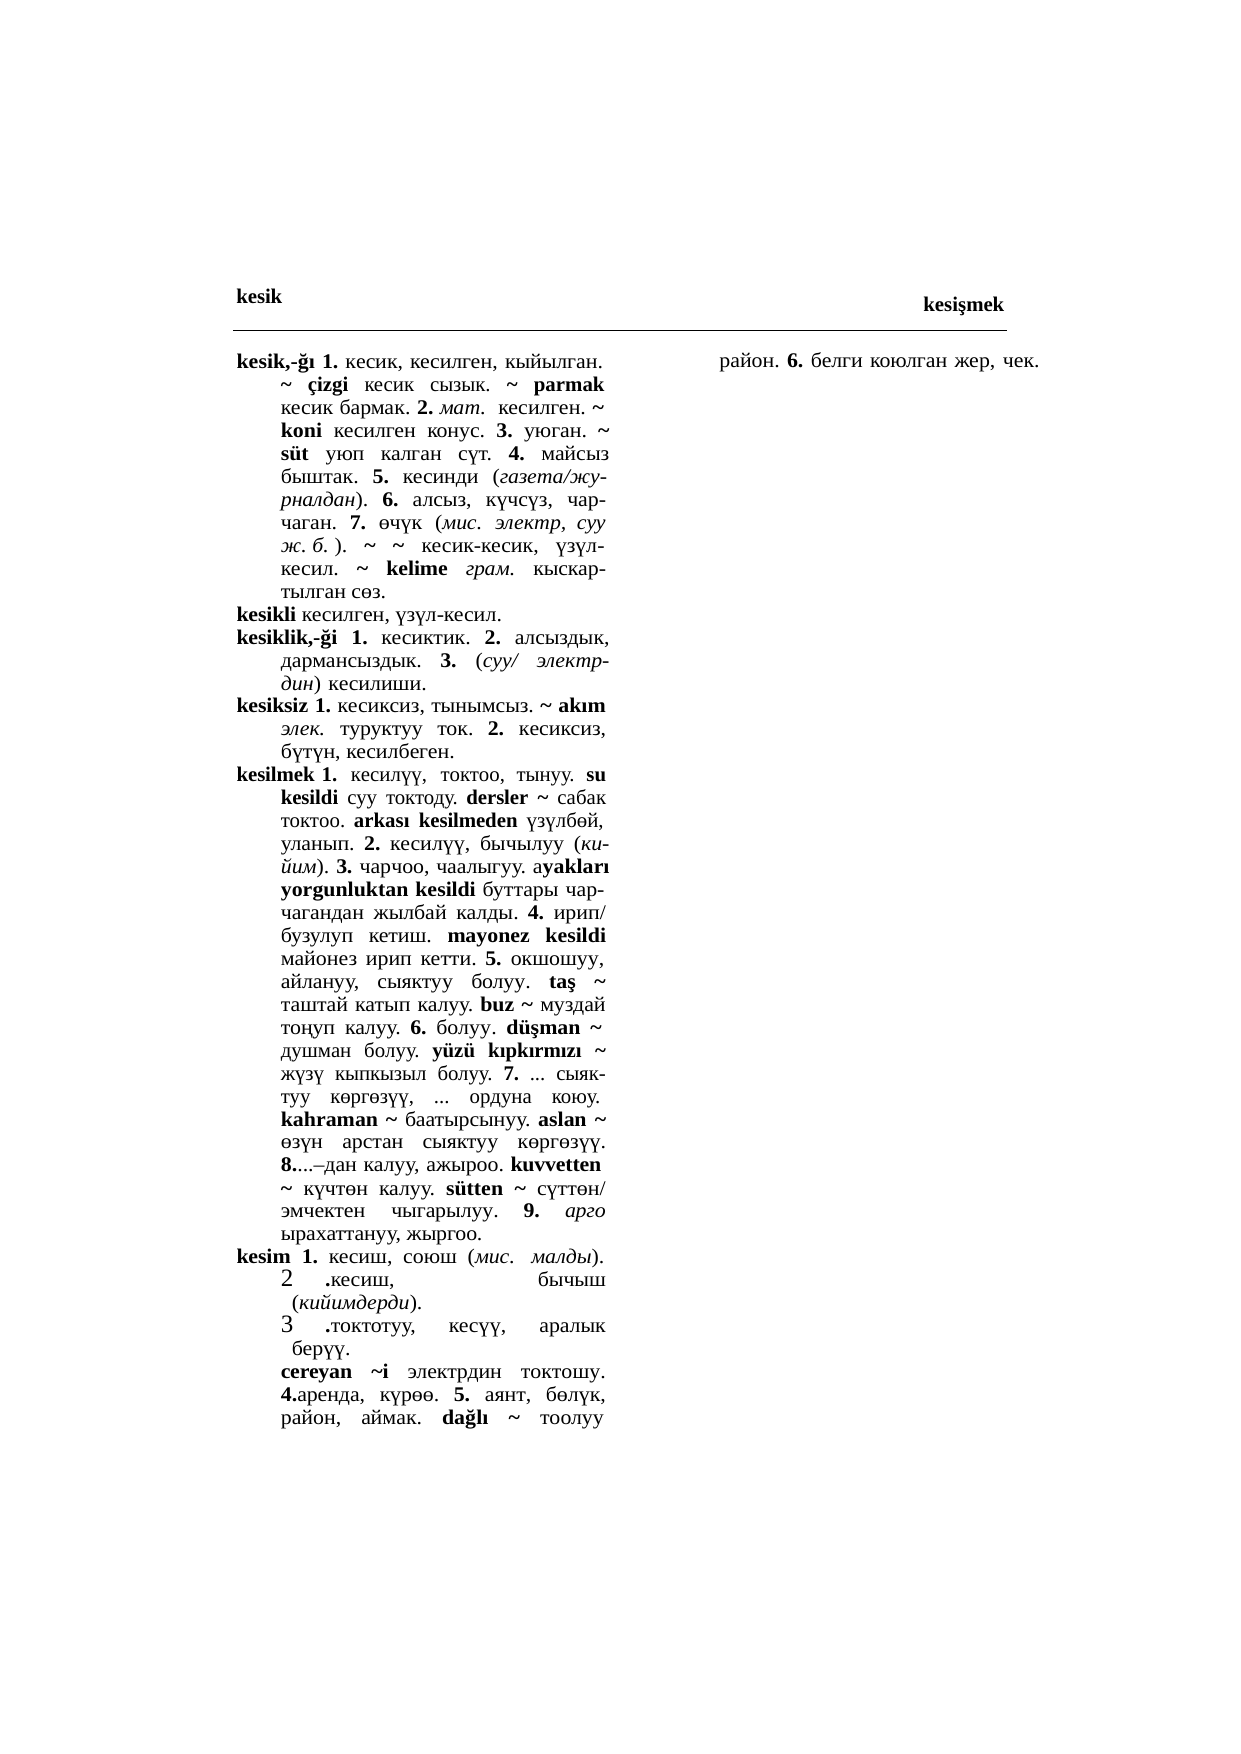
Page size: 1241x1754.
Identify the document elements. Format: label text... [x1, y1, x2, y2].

text кесил. ~ kelime грам. кыскар- тылган сөз. [281, 557, 606, 603]
text ~ күчтөн калуу. sütten ~ сүттөн/ эмчектен чыгарылуу. 9. арго ырахаттануу, жыргоо. [281, 1177, 606, 1245]
text душман болуу. yüzü kıpkırmızı ~ жүзү кыпкызыл болуу. 7. ... сыяк- туу көргөзүү, ... ордуна коюу. [281, 1039, 606, 1108]
text kahraman ~ баатырсынуу. aslan ~ өзүн арстан сыяктуу көргөзүү. 8....–дан калуу, ажыроо. kuvvetten [281, 1108, 606, 1176]
text kesişmek [923, 292, 1065, 316]
text kesiklik,-ği 1. кесиктик. 2. алсыздык, дармансыздык. 3. (суу/ электр- дин) кесилиши. [236, 626, 609, 694]
text kesik [236, 284, 283, 308]
text koni кесилген конус. 3. уюган. ~ süt уюп калган сүт. 4. майсыз быштак. 5. кесинди (газета/жу- [281, 419, 609, 488]
text рналдан). 6. алсыз, күчсүз, чар- чаган. 7. өчүк (мис. электр, суу ж. б. ). ~ ~ кесик-кесик, үзүл- [281, 488, 606, 557]
list .кесиш, бычыш (кийимдерди). [281, 1268, 606, 1314]
text kesiksiz 1. кесиксиз, тынымсыз. ~ akım элек. туруктуу ток. 2. кесиксиз, бүтүн, кесилбеген. [236, 694, 606, 763]
text кесик бармак. 2. мат. кесилген. ~ [281, 396, 606, 419]
text айлануу, сыяктуу болуу. taş ~ таштай катып калуу. buz ~ муздай тоңуп калуу. 6. болуу. düşman ~ [281, 970, 606, 1039]
list .токтотуу, кесүү, аралык берүү. [281, 1314, 606, 1360]
text cereyan ~i электрдин токтошу. 4.аренда, күрөө. 5. аянт, бөлүк, район, аймак. dağlı ~ тоолуу [281, 1360, 606, 1429]
text чагандан жылбай калды. 4. ирип/ бузулуп кетиш. mayonez kesildi майонез ирип кетти. 5. окшошуу, [281, 901, 606, 970]
text kesikli кесилген, үзүл-кесил. [236, 603, 609, 626]
text уланып. 2. кесилүү, бычылуу (ки- йим). 3. чарчоо, чаалыгуу. ayakları yorgunluktan kesildi буттары чар- [281, 832, 609, 901]
text kesim 1. кесиш, союш (мис. малды). [236, 1245, 609, 1268]
text район. 6. белги коюлган жер, чек. [719, 349, 1062, 372]
text ~ çizgi кесик сызык. ~ parmak [281, 373, 606, 396]
text kesik,-ğı 1. кесик, кесилген, кыйылган. [236, 349, 609, 373]
text kesilmek 1. кесилүү, токтоо, тынуу. su kesildi суу токтоду. dersler ~ сабак токтоо. arkası kesilmeden үзүлбөй, [236, 763, 606, 832]
